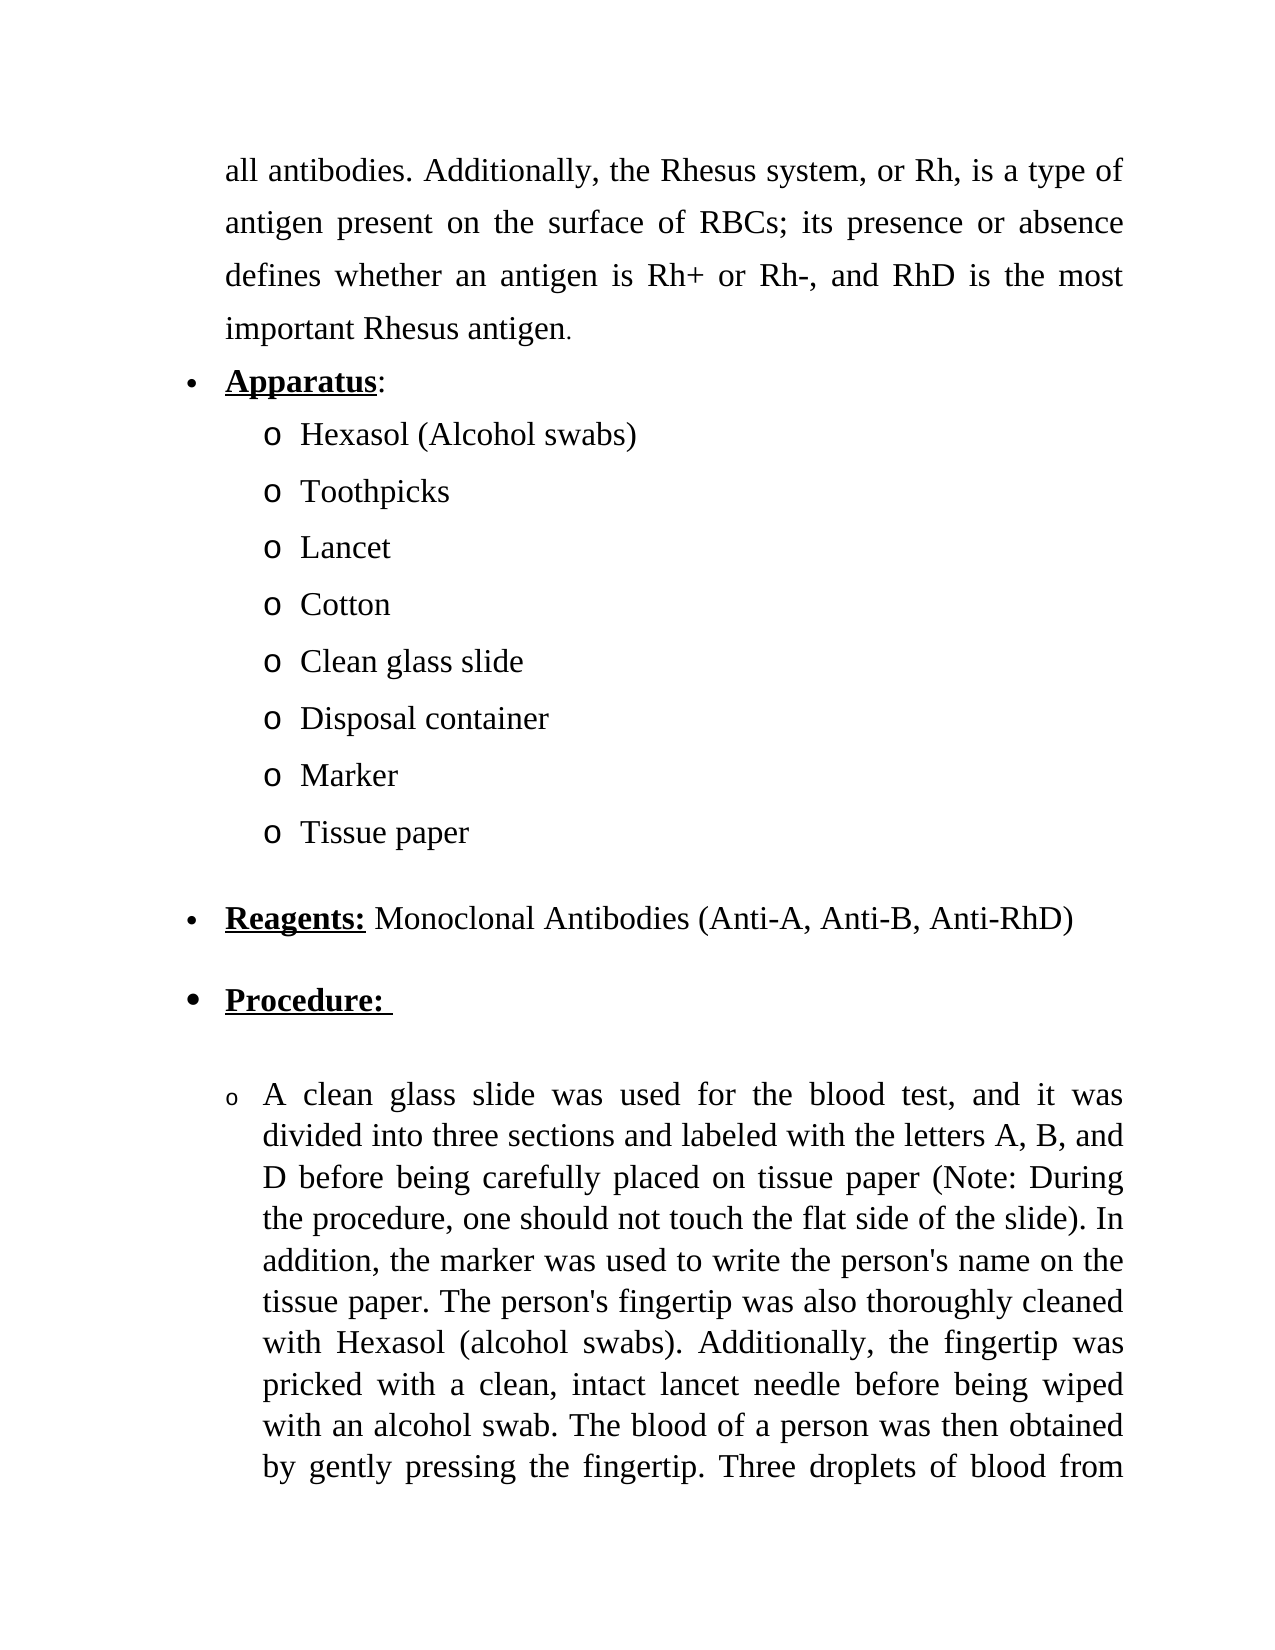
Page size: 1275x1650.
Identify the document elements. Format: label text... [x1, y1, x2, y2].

list Reagents: Monoclonal Antibodies (Anti-A, Anti-B, Anti-RhD) [187, 898, 1125, 937]
list Disposal container [262, 698, 1125, 740]
list Clean glass slide [262, 642, 1125, 683]
list Cotton [262, 585, 1125, 626]
list Tissue paper [262, 812, 1125, 853]
list Toothpicks [262, 471, 1125, 512]
list Procedure: [187, 980, 1125, 1018]
list A clean glass slide was used for the blood test, and it was divided into three sections and labeled with the letters A, B, and D before being carefully placed on tissue paper (Note: During the procedure, one should not touch the flat side of the slide). In addition, the marker was used to write the person's name on the tissue paper. The person's fingertip was also thoroughly cleaned with Hexasol (alcohol swabs). Additionally, the fingertip was pricked with a clean, intact lancet needle before being wiped with an alcohol swab. The blood of a person was then obtained by gently pressing the fingertip. Three droplets of blood from [225, 1074, 1125, 1485]
list Lancet [262, 528, 1125, 569]
list Apparatus: [187, 361, 1125, 399]
list Hexasol (Alcohol swabs) [262, 414, 1125, 455]
list all antibodies. Additionally, the Rhesus system, or Rh, is a type of antigen present on the surface of RBCs; its presence or absence defines whether an antigen is Rh+ or Rh-, and RhD is the most important Rhesus antigen. [187, 150, 1125, 347]
list Marker [262, 755, 1125, 797]
